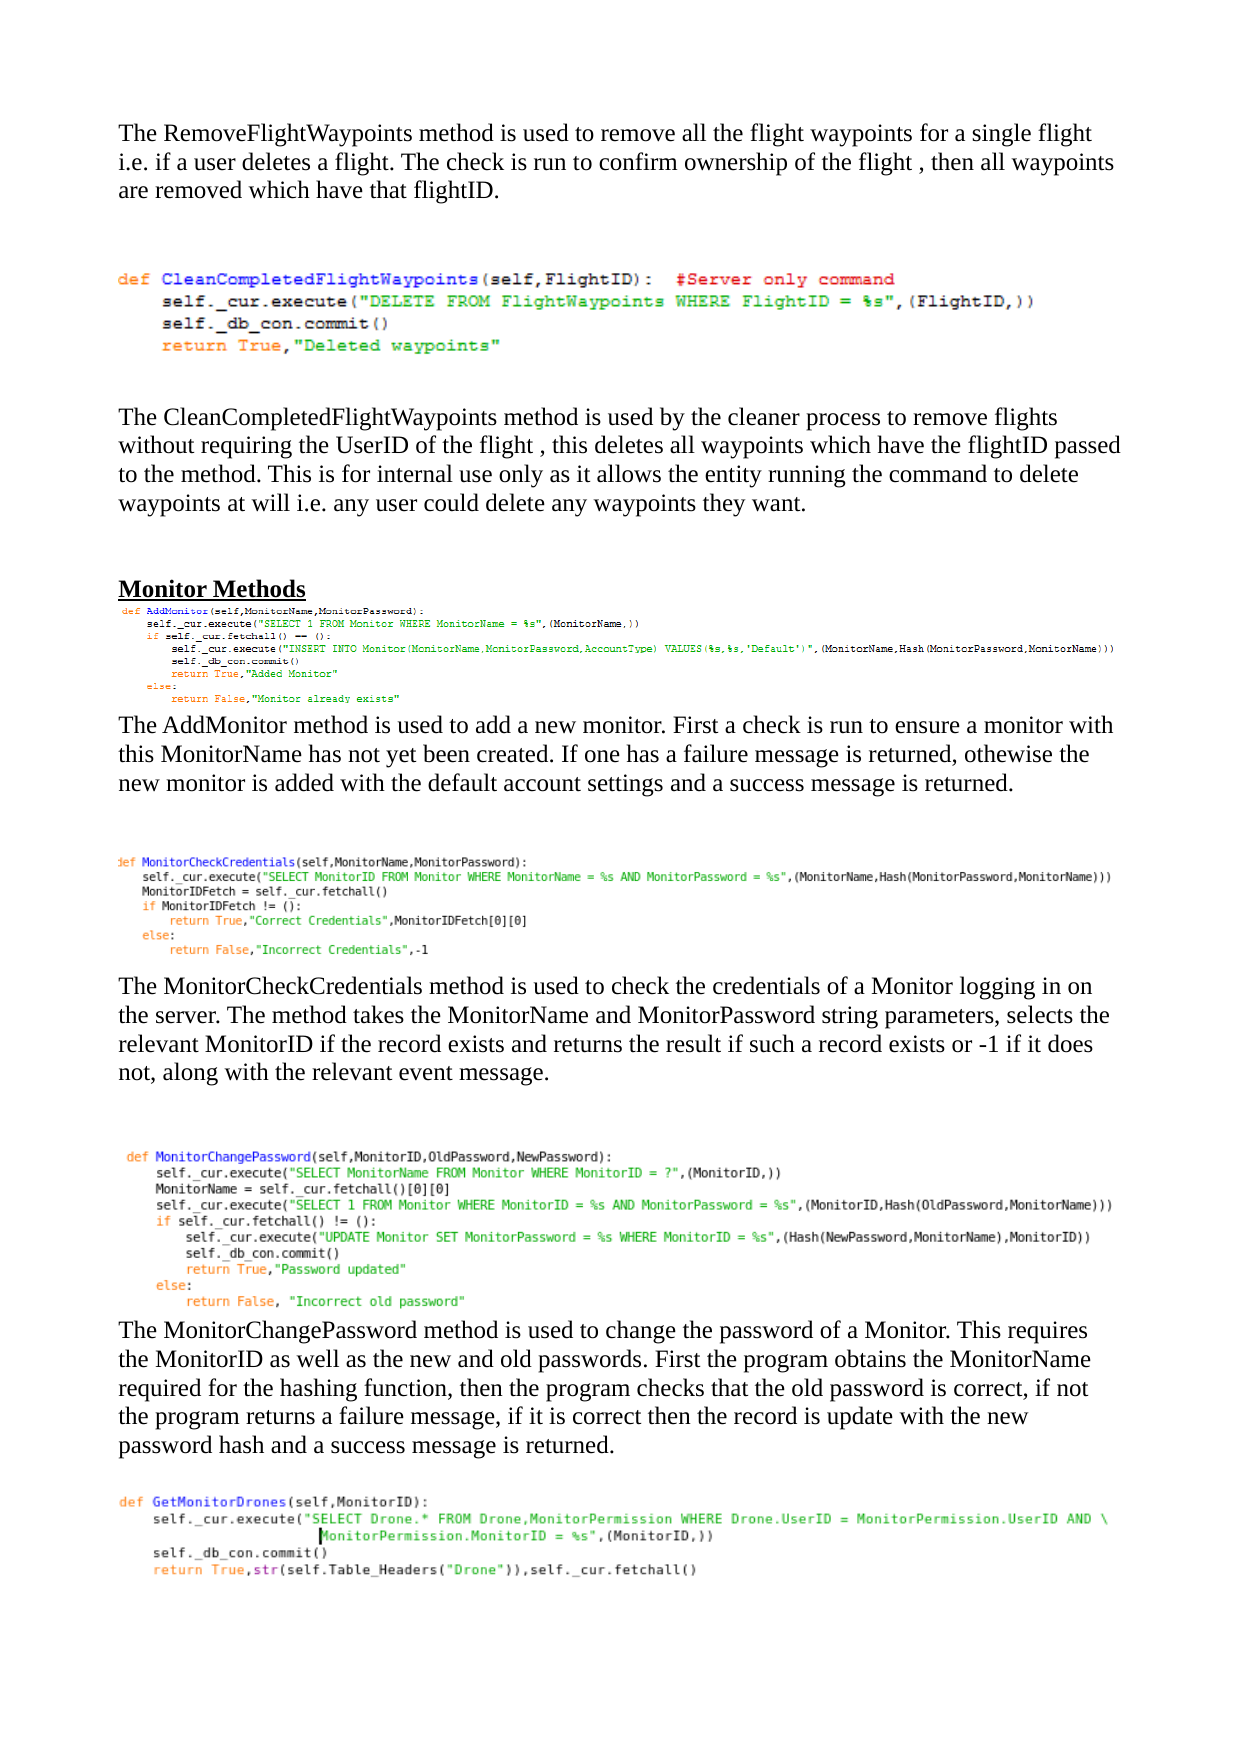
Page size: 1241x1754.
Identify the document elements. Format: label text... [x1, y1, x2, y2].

text The AddMonitor method is used to add a new monitor. First a check is run to ensure a monitor with this MonitorName has not yet been created. If one has a failure message is returned, othewise the new monitor is added with the default account settings and a success message is returned. [118, 711, 1122, 796]
text The RemoveFlightWaypoints method is used to remove all the flight waypoints for a single flight i.e. if a user deletes a flight. The check is run to confirm ownership of the flight , then all waypoints are removed which have that flightID. [118, 118, 1122, 204]
text The CleanCompletedFlightWaypoints method is used by the cleaner process to remove flights without requiring the UserID of the flight , this deletes all waypoints which have the flightID passed to the method. This is for internal use only as it allows the entity running the command to delete waypoints at will i.e. any user could delete any waypoints they want. [118, 402, 1122, 517]
picture [118, 853, 1123, 972]
text The MonitorCheckCredentials method is used to check the credentials of a Monitor logging in on the server. The method takes the MonitorName and MonitorPassword string parameters, selects the relevant MonitorID if the record exists and returns the result if such a record exists or -1 if it does not, along with the relevant event message. [118, 972, 1122, 1086]
picture [118, 1487, 1123, 1597]
picture [118, 1143, 1123, 1316]
text Monitor Methods [118, 574, 1122, 602]
picture [118, 261, 1045, 373]
picture [118, 602, 1123, 711]
text The MonitorChangePassword method is used to change the password of a Monitor. This requires the MonitorID as well as the new and old passwords. First the program obtains the MonitorName required for the hashing function, then the program checks that the old password is correct, if not the program returns a failure message, if it is correct then the record is update with the new password hash and a success message is returned. [118, 1316, 1122, 1459]
